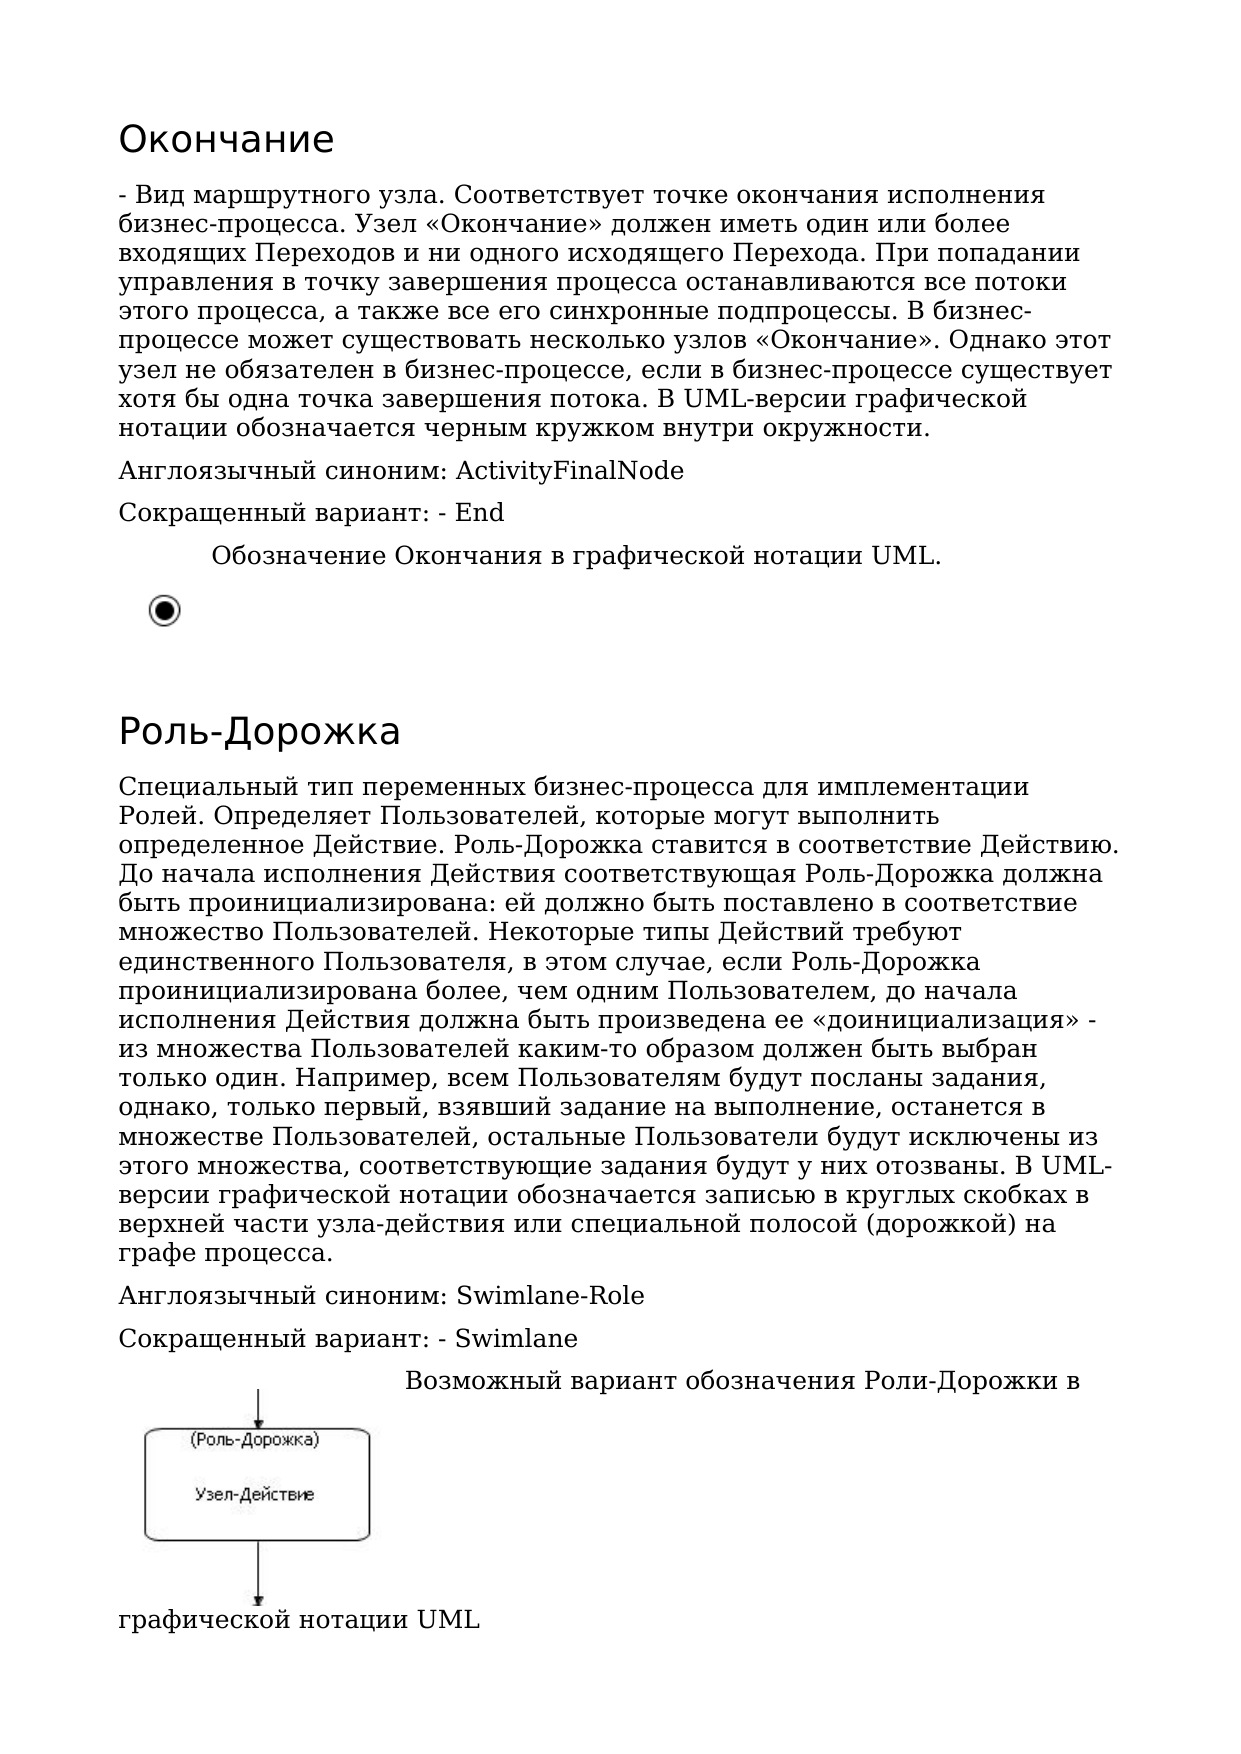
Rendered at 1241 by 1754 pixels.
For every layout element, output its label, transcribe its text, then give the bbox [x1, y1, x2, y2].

subtitle Роль-Дорожка [118, 710, 1122, 754]
text Сокращенный вариант: - End [118, 498, 1122, 528]
text Англоязычный синоним: Swimlane-Role [118, 1281, 1122, 1310]
text Сокращенный вариант: - Swimlane [118, 1324, 1122, 1353]
text - Вид маршрутного узла. Соответствует точке окончания исполнения бизнес-процесса. Узел «Окончание» должен иметь один или более входящих Переходов и ни одного исходящего Перехода. При попадании управления в точку завершения процесса останавливаются все потоки этого процесса, а также все его синхронные подпроцессы. В бизнес-процессе может существовать несколько узлов «Окончание». Однако этот узел не обязателен в бизнес-процессе, если в бизнес-процессе существует хотя бы одна точка завершения потока. В UML-версии графической нотации обозначается черным кружком внутри окружности. [118, 180, 1122, 442]
text Возможный вариант обозначения Роли-Дорожки в графической нотации UML [118, 1366, 1122, 1635]
text Обозначение Окончания в графической нотации UML. [118, 541, 1122, 657]
text Специальный тип переменных бизнес-процесса для имплементации Ролей. Определяет Пользователей, которые могут выполнить определенное Действие. Роль-Дорожка ставится в соответствие Действию. До начала исполнения Действия соответствующая Роль-Дорожка должна быть проинициализирована: ей должно быть поставлено в соответствие множество Пользователей. Некоторые типы Действий требуют единственного Пользователя, в этом случае, если Роль-Дорожка проинициализирована более, чем одним Пользователем, до начала исполнения Действия должна быть произведена ее «доинициализация» - из множества Пользователей каким-то образом должен быть выбран только один. Например, всем Пользователям будут посланы задания, однако, только первый, взявший задание на выполнение, останется в множестве Пользователей, остальные Пользователи будут исключены из этого множества, соответствующие задания будут у них отозваны. В UML-версии графической нотации обозначается записью в круглых скобках в верхней части узла-действия или специальной полосой (дорожкой) на графе процесса. [118, 772, 1122, 1267]
subtitle Окончание [118, 118, 1122, 162]
text Англоязычный синоним: ActivityFinalNode [118, 456, 1122, 485]
